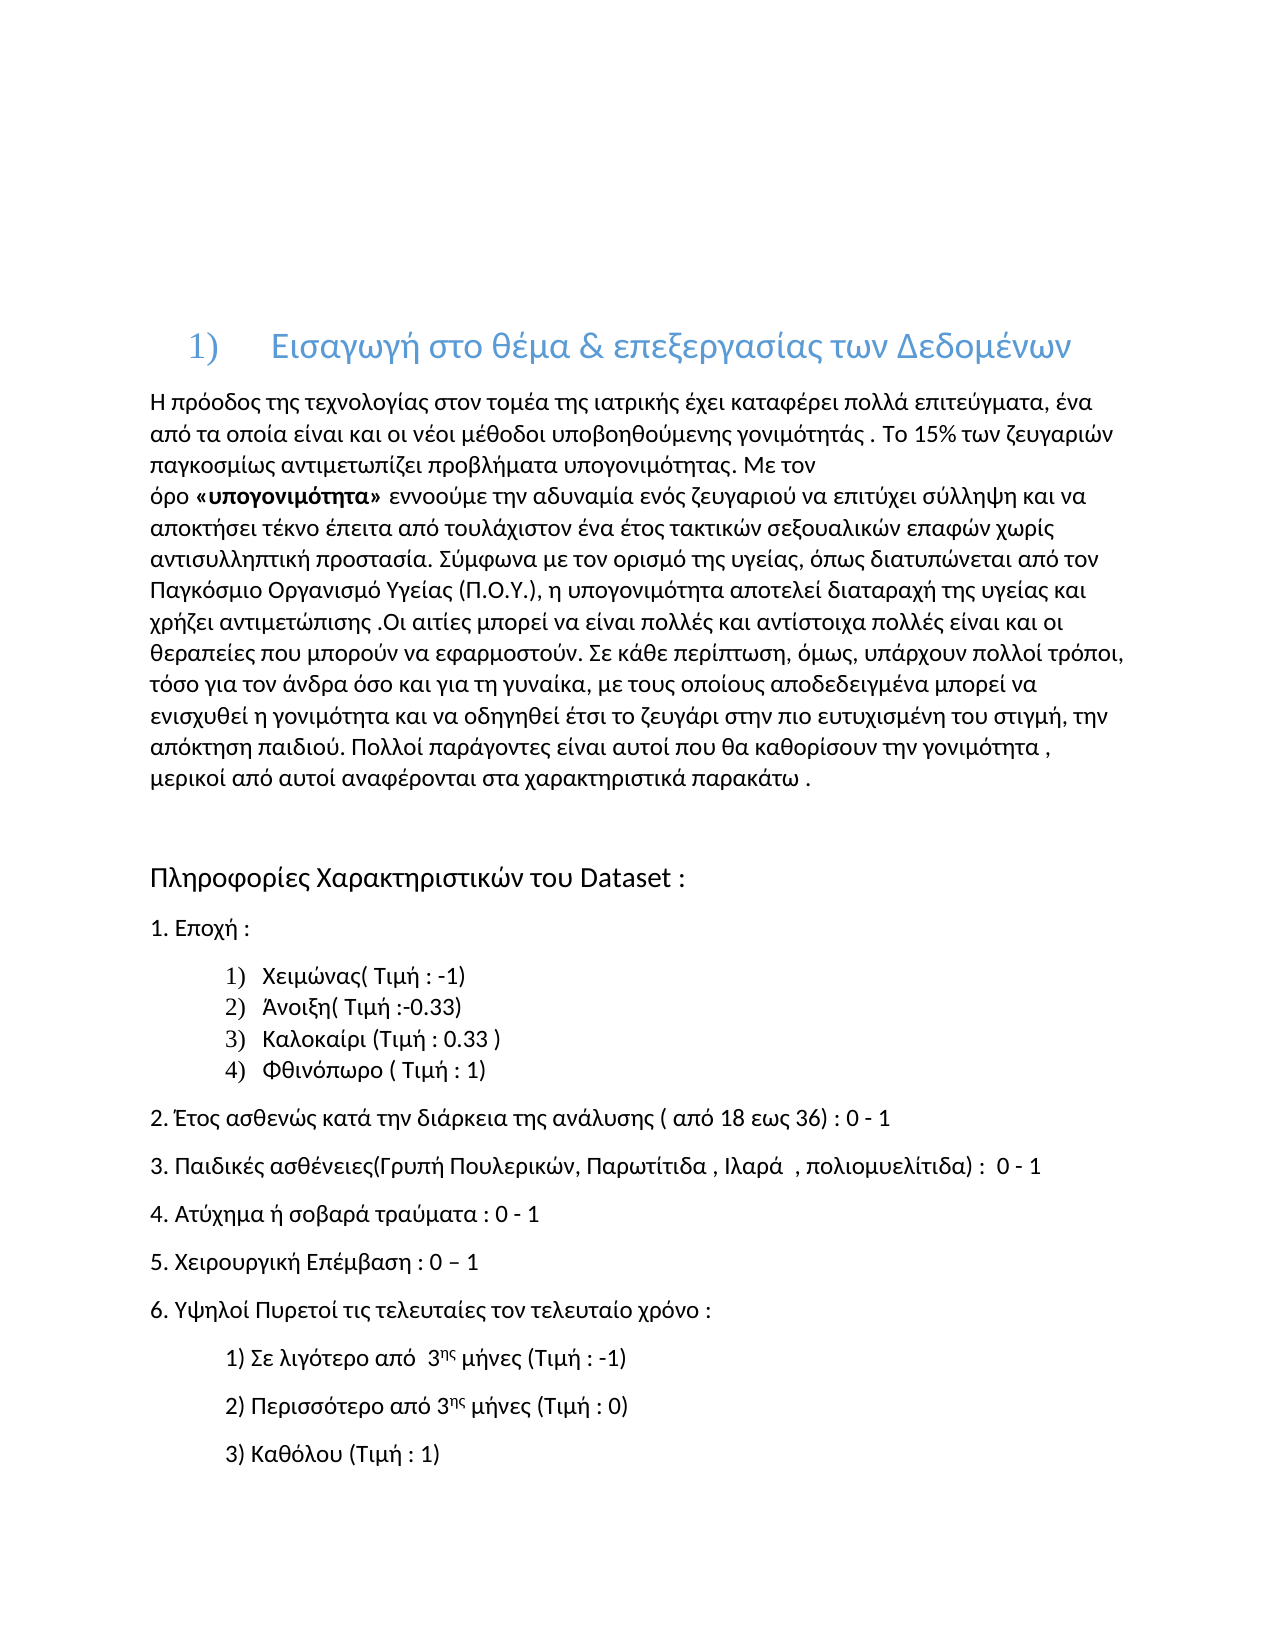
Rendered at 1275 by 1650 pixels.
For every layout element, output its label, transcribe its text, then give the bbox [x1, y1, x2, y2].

list Άνοιξη( Τιμή :-0.33) [225, 991, 1125, 1022]
text 5. Χειρουργική Επέμβαση : 0 – 1 [150, 1246, 1125, 1277]
text 1) Σε λιγότερο από 3ης μήνες (Τιμή : -1) [150, 1342, 1125, 1373]
list Φθινόπωρο ( Τιμή : 1) [225, 1054, 1125, 1084]
text 2) Περισσότερο από 3ης μήνες (Τιμή : 0) [150, 1390, 1125, 1421]
text 3) Καθόλου (Τιμή : 1) [150, 1438, 1125, 1469]
text 2. Έτος ασθενώς κατά την διάρκεια της ανάλυσης ( από 18 εως 36) : 0 - 1 [150, 1102, 1125, 1133]
list Εισαγωγή στο θέμα & επεξεργασίας των Δεδομένων [187, 322, 1125, 368]
list Καλοκαίρι (Τιμή : 0.33 ) [225, 1023, 1125, 1053]
text Η πρόοδος της τεχνολογίας στον τομέα της ιατρικής έχει καταφέρει πολλά επιτεύγματα, ένα από τα οποία είναι και οι νέοι μέθοδοι υποβοηθούμενης γονιμότητάς . Το 15% των ζευγαριών παγκοσμίως αντιμετωπίζει προβλήματα υπογονιμότητας. Με τον όρο «υπογονιμότητα» εννοούμε την αδυναμία ενός ζευγαριού να επιτύχει σύλληψη και να αποκτήσει τέκνο έπειτα από τουλάχιστον ένα έτος τακτικών σεξουαλικών επαφών χωρίς αντισυλληπτική προστασία. Σύμφωνα με τον ορισμό της υγείας, όπως διατυπώνεται από τον Παγκόσμιο Οργανισμό Υγείας (Π.Ο.Υ.), η υπογονιμότητα αποτελεί διαταραχή της υγείας και χρήζει αντιμετώπισης .Οι αιτίες μπορεί να είναι πολλές και αντίστοιχα πολλές είναι και οι θεραπείες που μπορούν να εφαρμοστούν. Σε κάθε περίπτωση, όμως, υπάρχουν πολλοί τρόποι, τόσο για τον άνδρα όσο και για τη γυναίκα, με τους οποίους αποδεδειγμένα μπορεί να ενισχυθεί η γονιμότητα και να οδηγηθεί έτσι το ζευγάρι στην πιο ευτυχισμένη του στιγμή, την απόκτηση παιδιού. Πολλοί παράγοντες είναι αυτοί που θα καθορίσουν την γονιμότητα , μερικοί από αυτοί αναφέρονται στα χαρακτηριστικά παρακάτω . [150, 386, 1125, 793]
text Πληροφορίες Χαρακτηριστικών του Dataset : [150, 859, 1125, 894]
text 1. Εποχή : [150, 912, 1125, 942]
text 4. Ατύχημα ή σοβαρά τραύματα : 0 - 1 [150, 1198, 1125, 1229]
text 3. Παιδικές ασθένειες(Γρυπή Πουλερικών, Παρωτίτιδα , Ιλαρά , πολιομυελίτιδα) : 0 - 1 [150, 1150, 1191, 1181]
list Χειμώνας( Τιμή : -1) [225, 960, 1125, 991]
text 6. Υψηλοί Πυρετοί τις τελευταίες τον τελευταίο χρόνο : [150, 1294, 1125, 1325]
